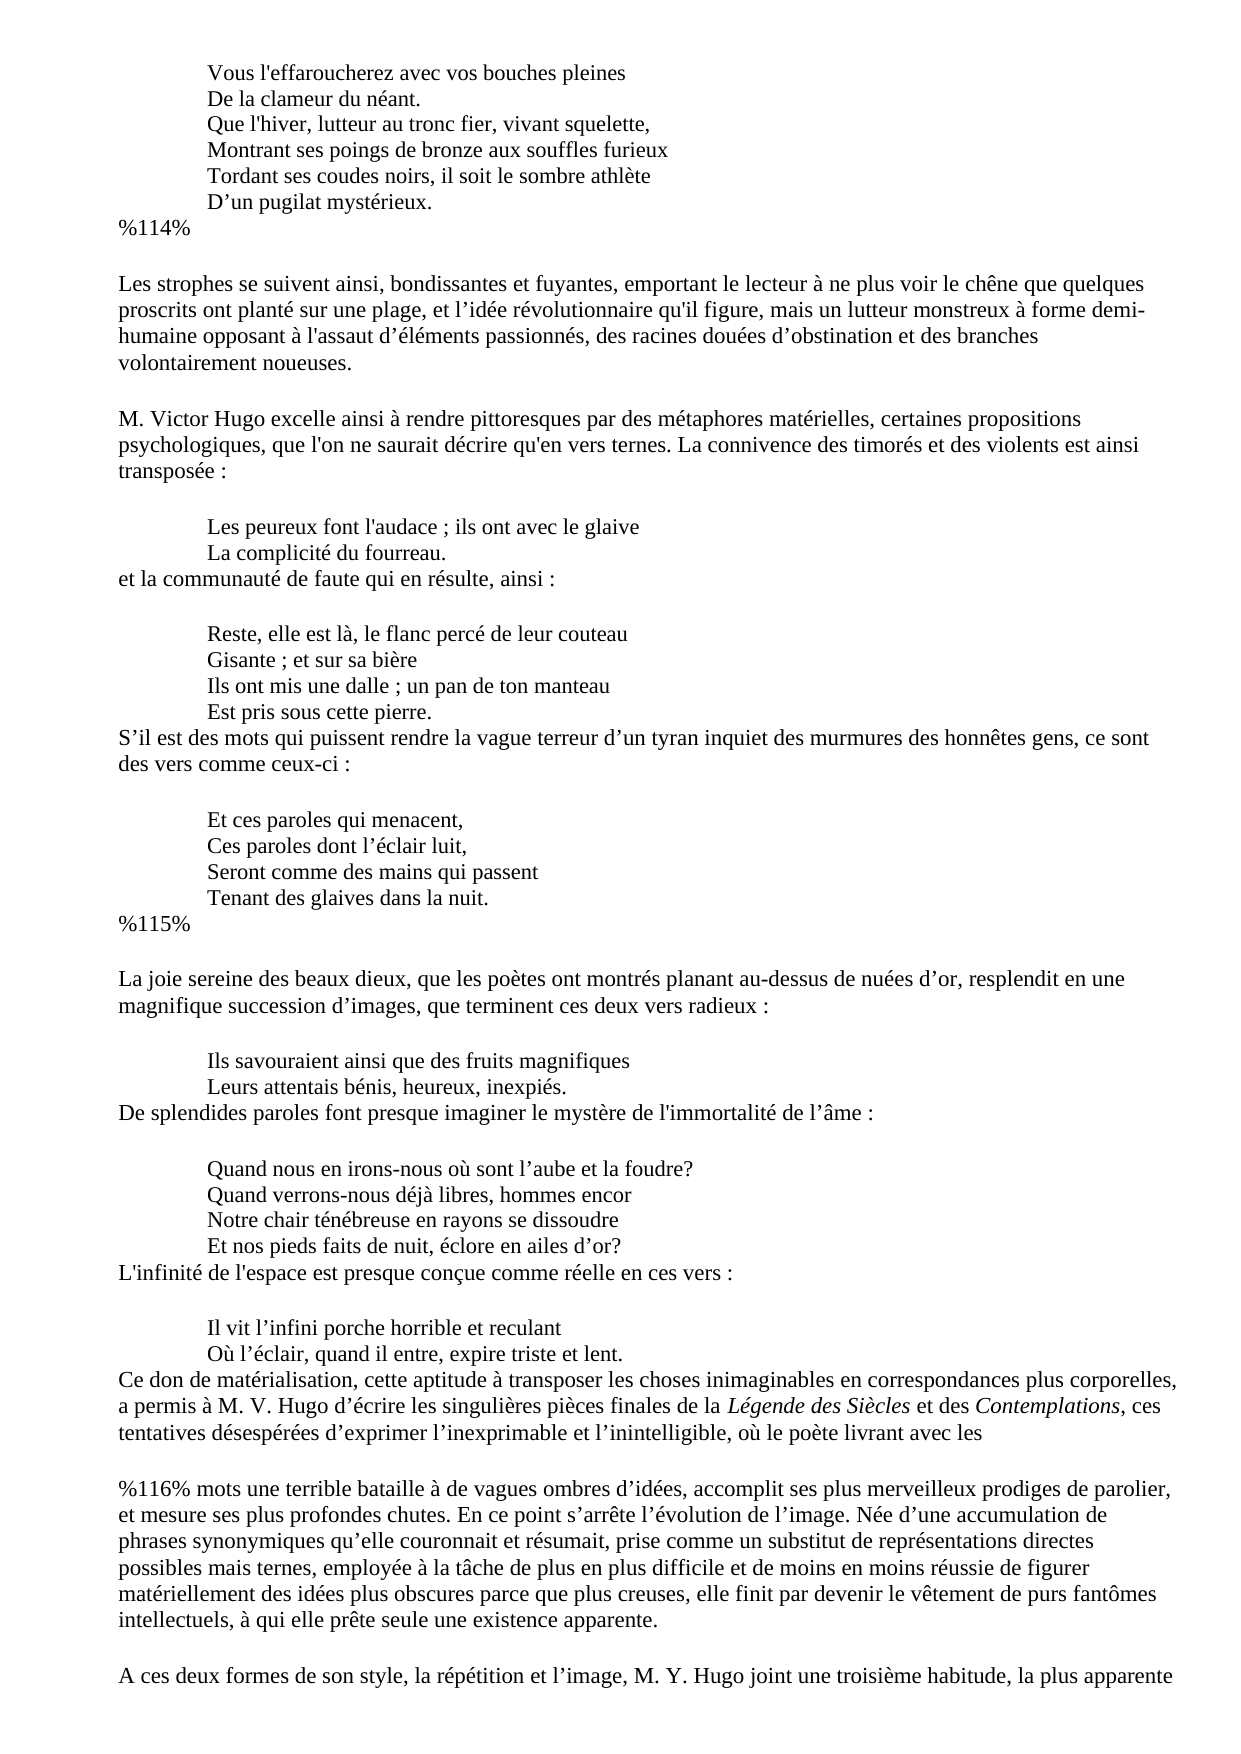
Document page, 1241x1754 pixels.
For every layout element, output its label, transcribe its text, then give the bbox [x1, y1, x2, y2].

text Ils ont mis une dalle ; un pan de ton manteau [207, 672, 1181, 698]
text Les strophes se suivent ainsi, bondissantes et fuyantes, emportant le lecteur à ne plus voir le chêne que quelques proscrits ont planté sur une plage, et l’idée révolutionnaire qu'il figure, mais un lutteur monstreux à forme demi-humaine opposant à l'assaut d’éléments passionnés, des racines douées d’obstination et des branches volontairement noueuses. [118, 270, 1181, 375]
text De splendides paroles font presque imaginer le mystère de l'immortalité de l’âme : [118, 1099, 1181, 1126]
text Leurs attentais bénis, heureux, inexpiés. [207, 1073, 1181, 1099]
text M. Victor Hugo excelle ainsi à rendre pittoresques par des métaphores matérielles, certaines propositions psychologiques, que l'on ne saurait décrire qu'en vers ternes. La connivence des timorés et des violents est ainsi transposée : [118, 405, 1181, 484]
text %116% mots une terrible bataille à de vagues ombres d’idées, accomplit ses plus merveilleux prodiges de parolier, et mesure ses plus profondes chutes. En ce point s’arrête l’évolution de l’image. Née d’une accumulation de phrases synonymiques qu’elle couronnait et résumait, prise comme un substitut de représentations directes possibles mais ternes, employée à la tâche de plus en plus difficile et de moins en moins réussie de figurer matériellement des idées plus obscures parce que plus creuses, elle finit par devenir le vêtement de purs fantômes intellectuels, à qui elle prête seule une existence apparente. [118, 1474, 1181, 1633]
text Vous l'effaroucherez avec vos bouches pleines [207, 59, 1181, 85]
text L'infinité de l'espace est presque conçue comme réelle en ces vers : [118, 1258, 1181, 1285]
text Et nos pieds faits de nuit, éclore en ailes d’or? [207, 1233, 1181, 1258]
text %115% [118, 910, 1181, 936]
text Ils savouraient ainsi que des fruits magnifiques [207, 1048, 1181, 1073]
text Tordant ses coudes noirs, il soit le sombre athlète [207, 162, 1181, 188]
text Gisante ; et sur sa bière [207, 647, 1181, 672]
text Où l’éclair, quand il entre, expire triste et lent. [207, 1340, 1181, 1366]
text Quand nous en irons-nous où sont l’aube et la foudre? [207, 1155, 1181, 1181]
text Il vit l’infini porche horrible et reculant [207, 1314, 1181, 1340]
text La joie sereine des beaux dieux, que les poètes ont montrés planant au-dessus de nuées d’or, resplendit en une magnifique succession d’images, que terminent ces deux vers radieux : [118, 966, 1181, 1018]
text Seront comme des mains qui passent [207, 858, 1181, 884]
text La complicité du fourreau. [207, 539, 1181, 565]
text Que l'hiver, lutteur au tronc fier, vivant squelette, [207, 111, 1181, 137]
text Tenant des glaives dans la nuit. [207, 884, 1181, 910]
text D’un pugilat mystérieux. [207, 188, 1181, 214]
text et la communauté de faute qui en résulte, ainsi : [118, 565, 1181, 591]
text A ces deux formes de son style, la répétition et l’image, M. Y. Hugo joint une troisième habitude, la plus apparente [118, 1662, 1181, 1688]
text De la clameur du néant. [207, 85, 1181, 111]
text Reste, elle est là, le flanc percé de leur couteau [207, 621, 1181, 647]
text Quand verrons-nous déjà libres, hommes encor [207, 1181, 1181, 1207]
text %114% [118, 214, 1181, 240]
text Est pris sous cette pierre. [207, 698, 1181, 724]
text S’il est des mots qui puissent rendre la vague terreur d’un tyran inquiet des murmures des honnêtes gens, ce sont des vers comme ceux-ci : [118, 724, 1181, 777]
text Ces paroles dont l’éclair luit, [207, 832, 1181, 858]
text Les peureux font l'audace ; ils ont avec le glaive [207, 513, 1181, 539]
text Et ces paroles qui menacent, [207, 806, 1181, 832]
text Ce don de matérialisation, cette aptitude à transposer les choses inimaginables en correspondances plus corporelles, a permis à M. V. Hugo d’écrire les singulières pièces finales de la Légende des Siècles et des Contemplations, ces tentatives désespérées d’exprimer l’inexprimable et l’inintelligible, où le poète livrant avec les [118, 1366, 1181, 1445]
text Notre chair ténébreuse en rayons se dissoudre [207, 1207, 1181, 1233]
text Montrant ses poings de bronze aux souffles furieux [207, 137, 1181, 162]
